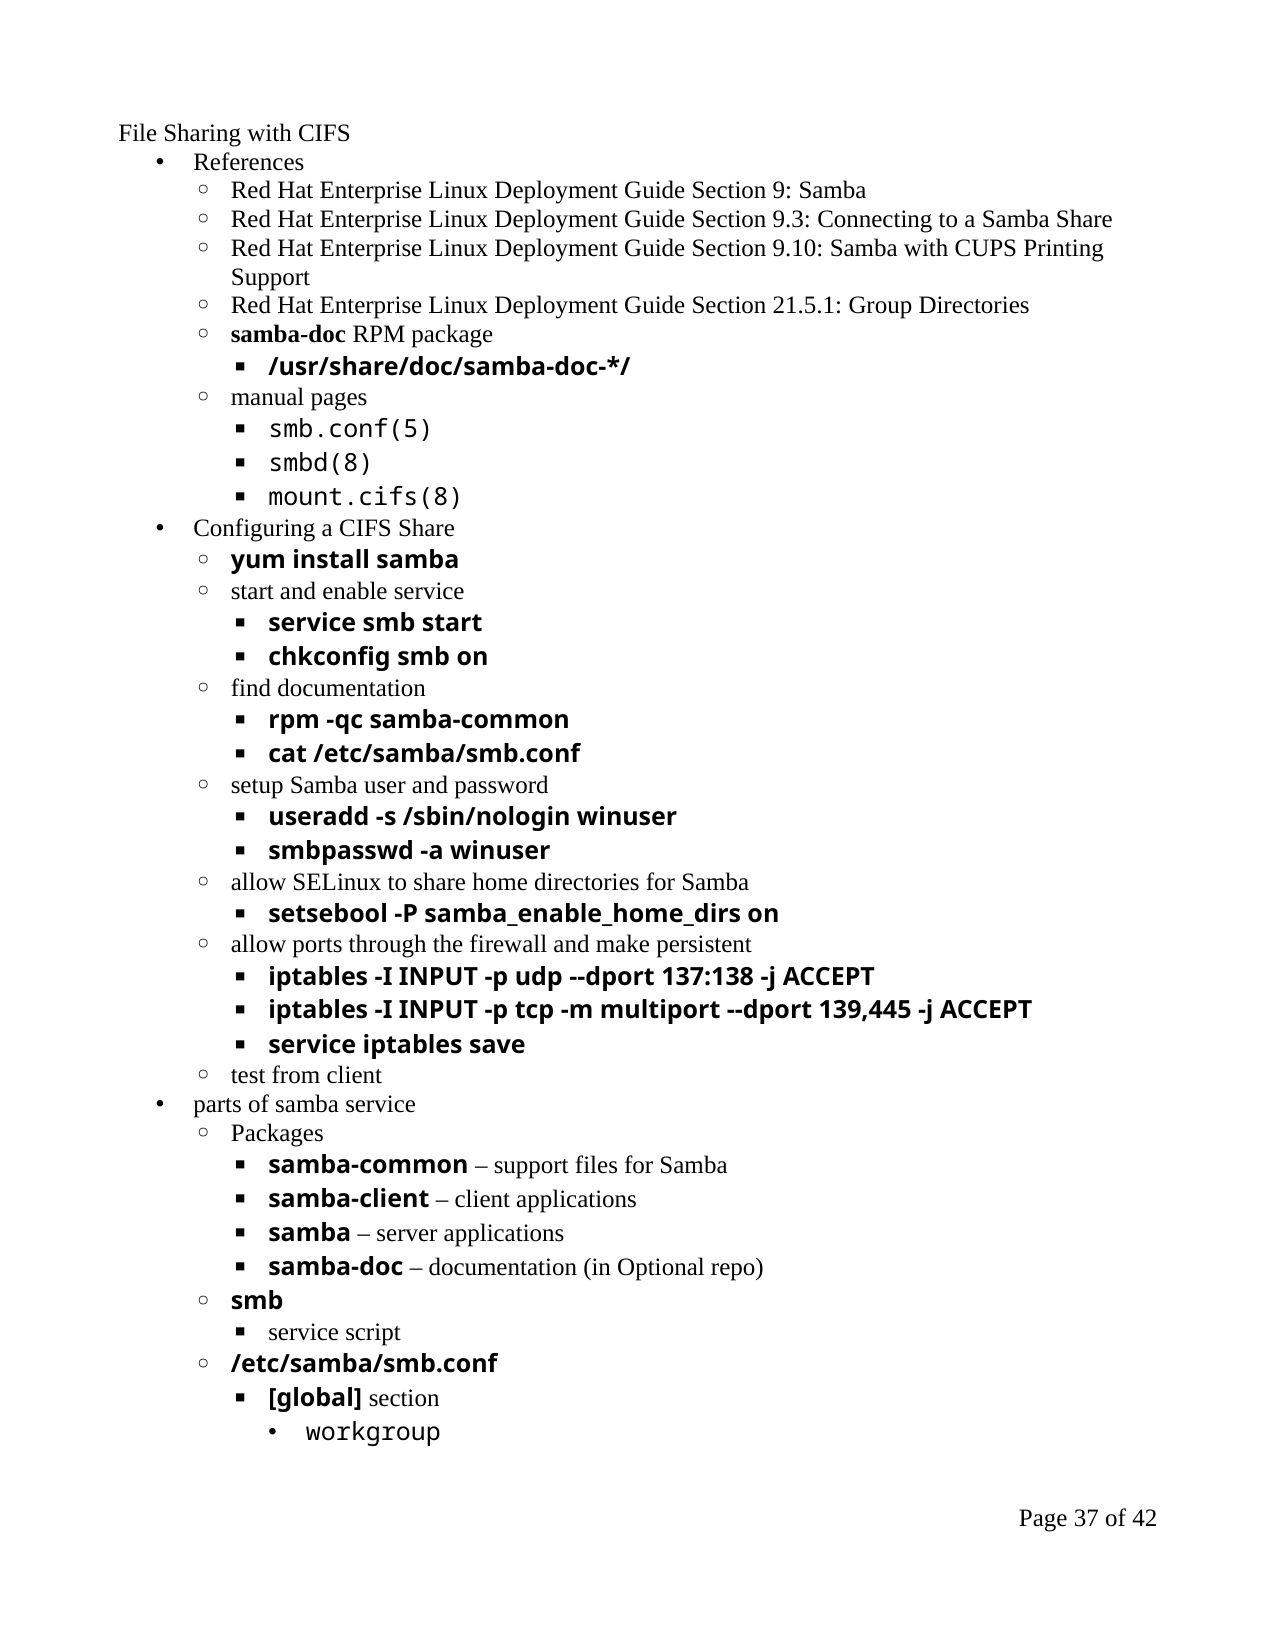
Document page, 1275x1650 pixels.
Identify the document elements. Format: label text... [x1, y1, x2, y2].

list smbpasswd -a winuser [231, 832, 1157, 867]
list samba-client – client applications [231, 1181, 1157, 1215]
list Red Hat Enterprise Linux Deployment Guide Section 9: Samba [193, 176, 1157, 204]
list Packages [193, 1118, 1157, 1147]
list rpm -qc samba-common [231, 702, 1157, 736]
list [global] section [231, 1380, 1157, 1414]
list samba – server applications [231, 1215, 1157, 1249]
list chkconfig smb on [231, 639, 1157, 673]
list Configuring a CIFS Share [156, 513, 1157, 542]
list Red Hat Enterprise Linux Deployment Guide Section 9.10: Samba with CUPS Printing Support [193, 233, 1157, 291]
list workgroup [268, 1414, 1157, 1448]
list smb.conf(5) [231, 411, 1157, 445]
list samba-doc – documentation (in Optional repo) [231, 1249, 1157, 1283]
list service iptables save [231, 1026, 1157, 1060]
list Red Hat Enterprise Linux Deployment Guide Section 9.3: Connecting to a Samba Share [193, 204, 1157, 233]
list /usr/share/doc/samba-doc-*/ [231, 348, 1157, 382]
list parts of samba service [156, 1089, 1157, 1118]
list useradd -s /sbin/nologin winuser [231, 798, 1157, 832]
list cat /etc/samba/smb.conf [231, 736, 1157, 770]
list Red Hat Enterprise Linux Deployment Guide Section 21.5.1: Group Directories [193, 291, 1157, 319]
list start and enable service [193, 576, 1157, 605]
list find documentation [193, 673, 1157, 702]
list test from client [193, 1060, 1157, 1089]
list setup Samba user and password [193, 770, 1157, 798]
list service smb start [231, 605, 1157, 639]
list manual pages [193, 382, 1157, 411]
text File Sharing with CIFS [118, 118, 1157, 147]
list samba-common – support files for Samba [231, 1147, 1157, 1181]
list allow ports through the firewall and make persistent [193, 929, 1157, 958]
list References [156, 147, 1157, 176]
list samba-doc RPM package [193, 319, 1157, 348]
list iptables -I INPUT -p tcp -m multiport --dport 139,445 -j ACCEPT [231, 992, 1157, 1026]
list /etc/samba/smb.conf [193, 1346, 1157, 1380]
list yum install samba [193, 542, 1157, 576]
list service script [231, 1317, 1157, 1346]
list iptables -I INPUT -p udp --dport 137:138 -j ACCEPT [231, 958, 1157, 992]
list setsebool -P samba_enable_home_dirs on [231, 895, 1157, 929]
list mount.cifs(8) [231, 479, 1157, 513]
list smbd(8) [231, 445, 1157, 479]
list smb [193, 1283, 1157, 1317]
list allow SELinux to share home directories for Samba [193, 867, 1157, 895]
